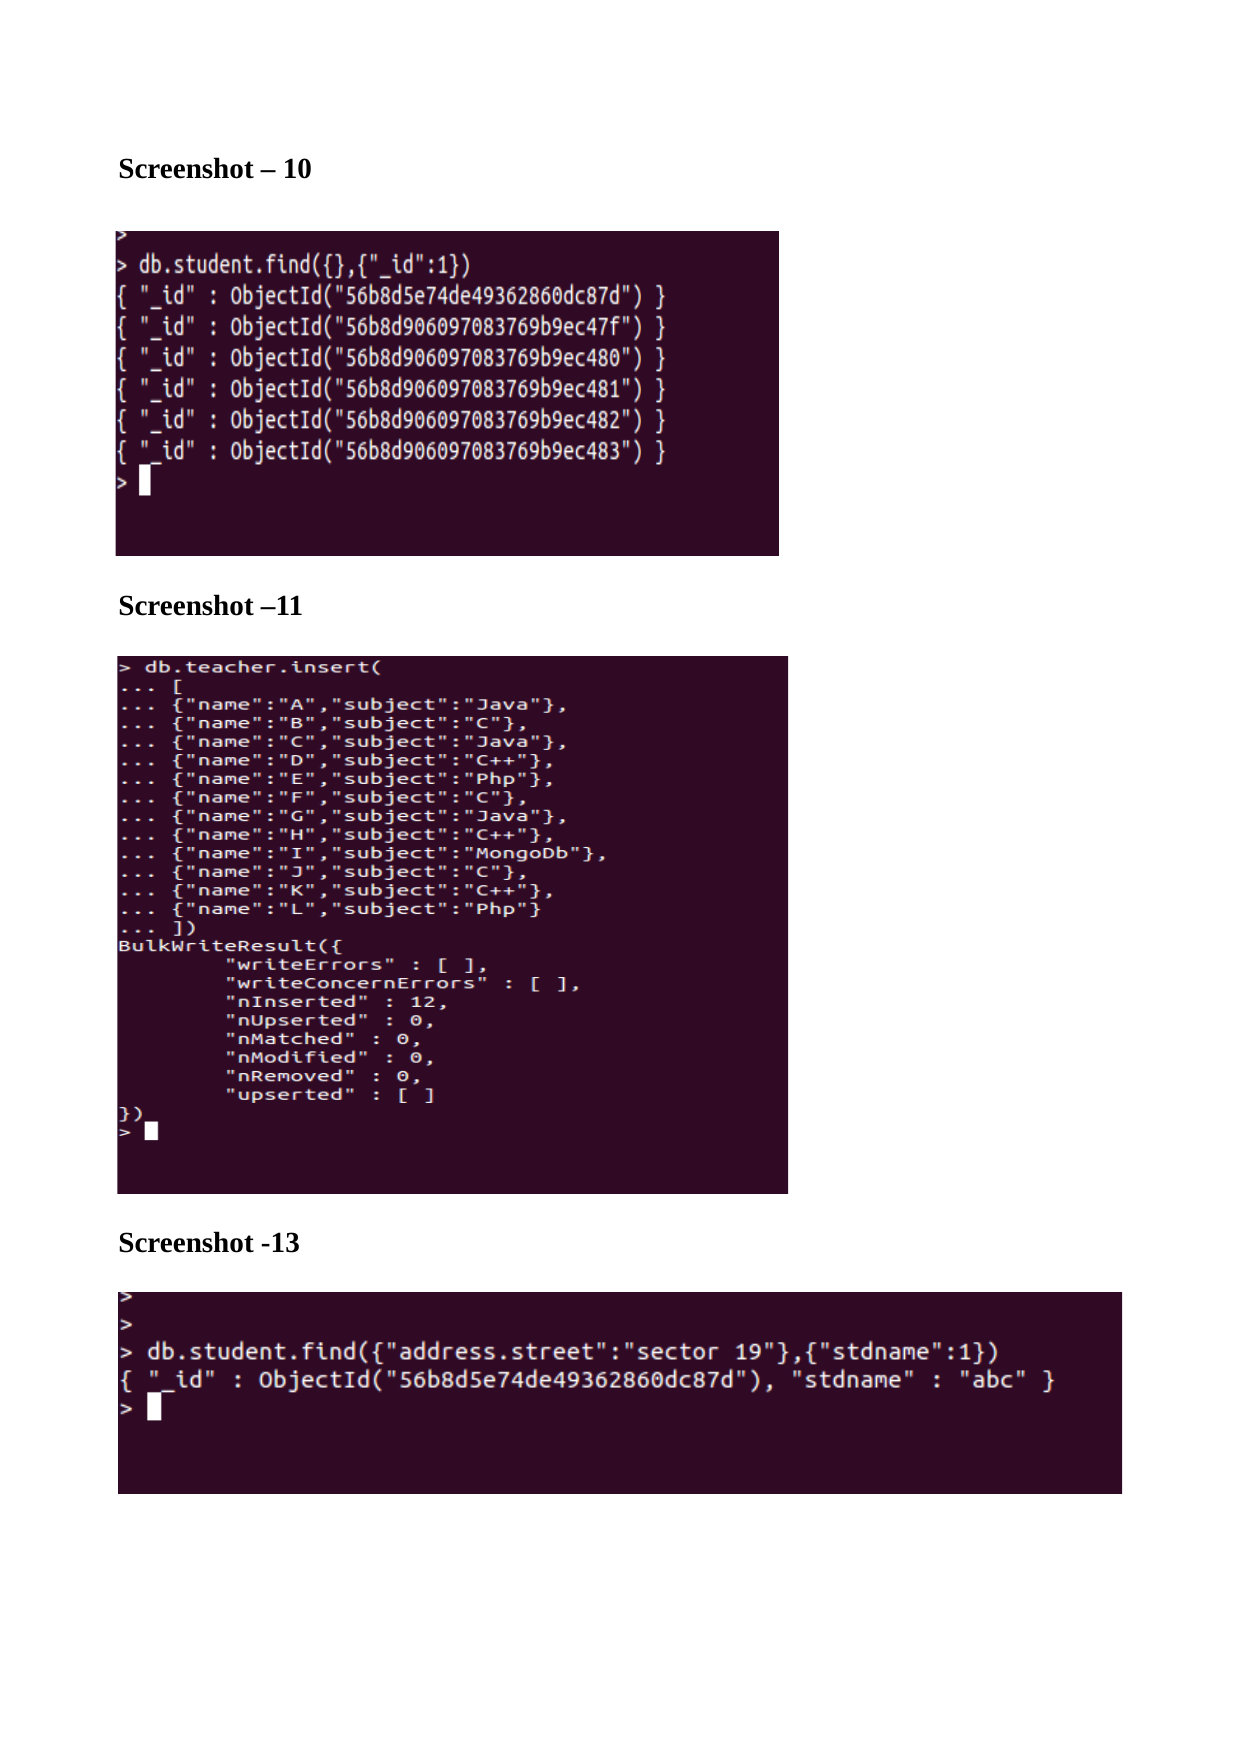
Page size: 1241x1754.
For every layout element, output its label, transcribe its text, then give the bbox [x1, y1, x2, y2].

picture [118, 1292, 1123, 1494]
text Screenshot – 10 [118, 152, 1122, 185]
text Screenshot -13 [118, 1225, 1122, 1258]
text Screenshot –11 [118, 588, 1122, 621]
